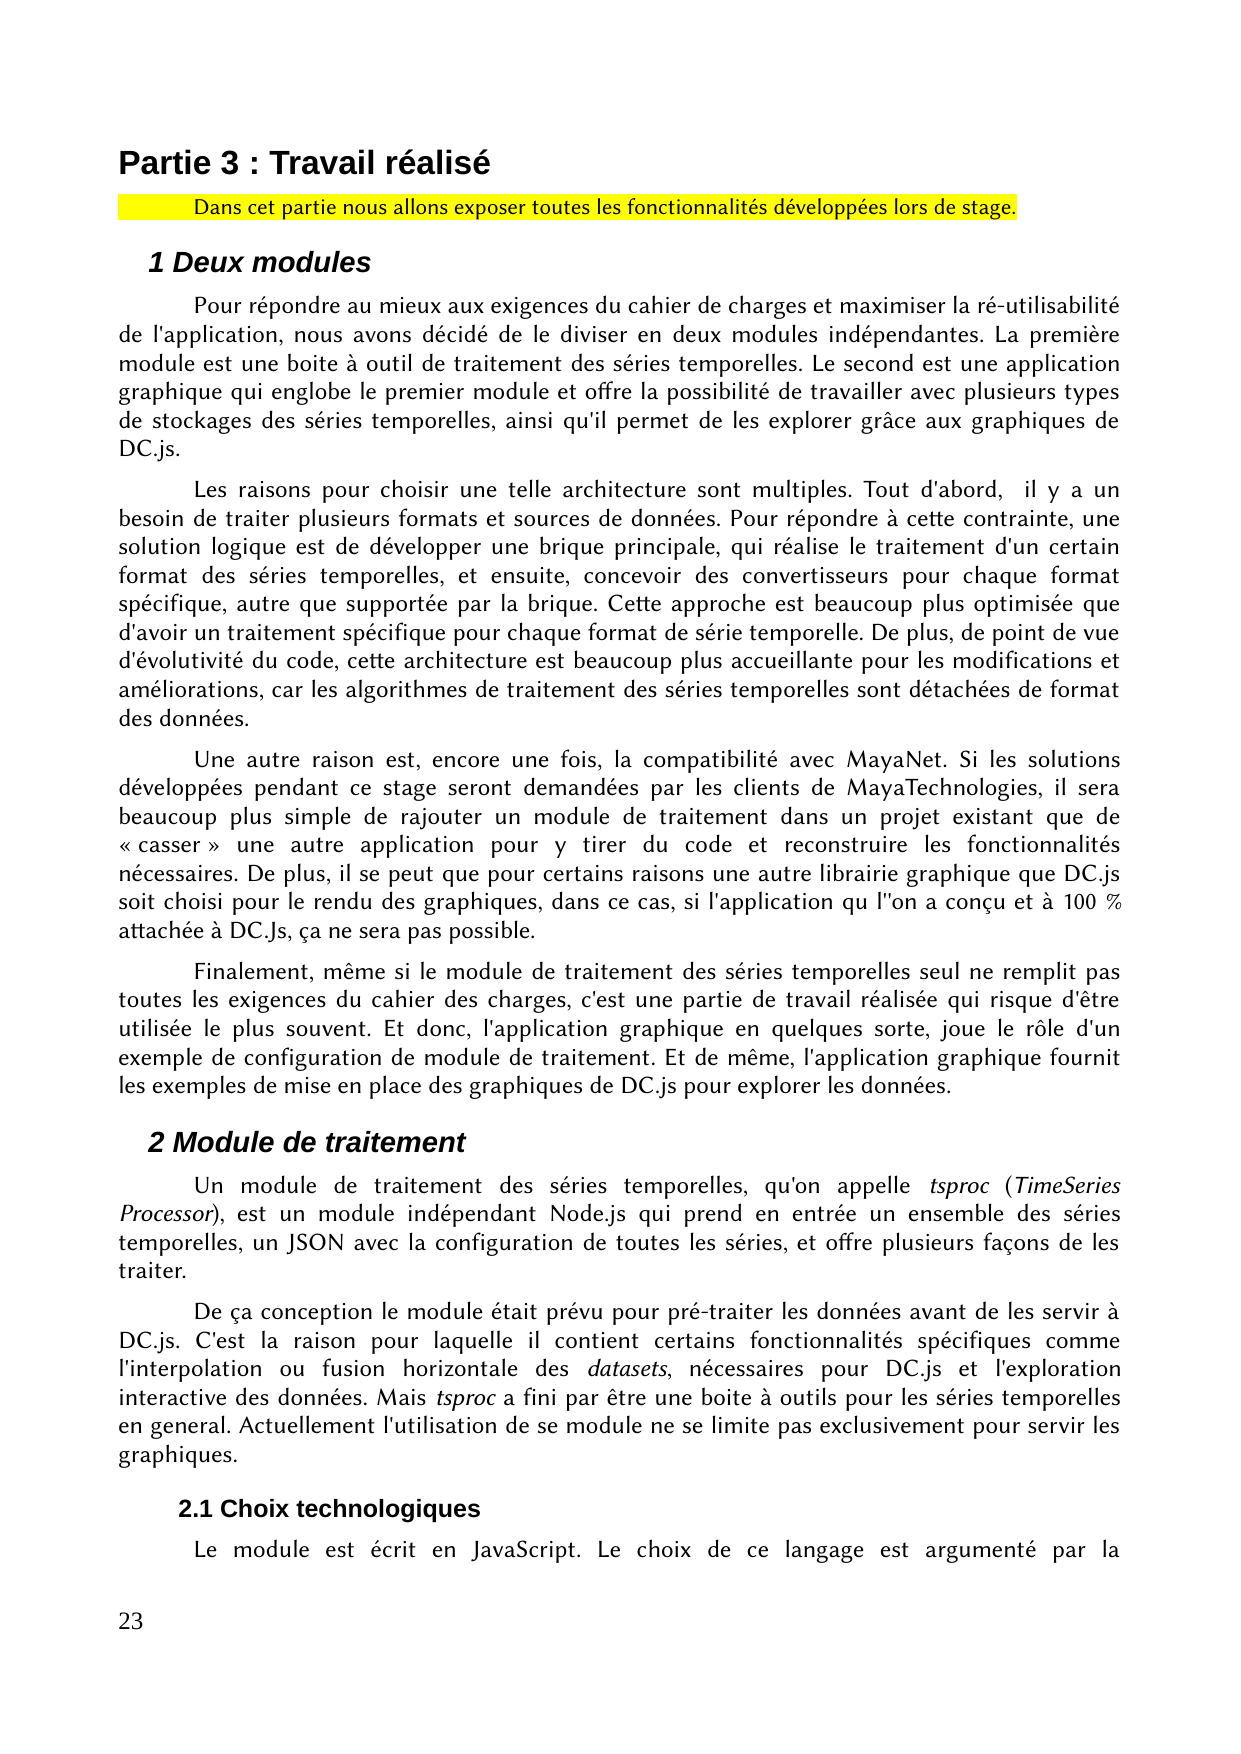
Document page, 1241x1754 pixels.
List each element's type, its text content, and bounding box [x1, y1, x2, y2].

text Pour répondre au mieux aux exigences du cahier de charges et maximiser la ré-utilisabilité de l'application, nous avons décidé de le diviser en deux modules indépendantes. La première module est une boite à outil de traitement des séries temporelles. Le second est une application graphique qui englobe le premier module et offre la possibilité de travailler avec plusieurs types de stockages des séries temporelles, ainsi qu'il permet de les explorer grâce aux graphiques de DC.js. [118, 291, 1122, 463]
text Le module est écrit en JavaScript. Le choix de ce langage est argumenté par la [118, 1535, 1122, 1563]
subtitle Choix technologiques [118, 1493, 1122, 1522]
text Une autre raison est, encore une fois, la compatibilité avec MayaNet. Si les solutions développées pendant ce stage seront demandées par les clients de MayaTechnologies, il sera beaucoup plus simple de rajouter un module de traitement dans un projet existant que de « casser » une autre application pour y tirer du code et reconstruire les fonctionnalités nécessaires. De plus, il se peut que pour certains raisons une autre librairie graphique que DC.js soit choisi pour le rendu des graphiques, dans ce cas, si l'application qu l''on a conçu et à 100 % attachée à DC.Js, ça ne sera pas possible. [118, 744, 1122, 944]
text Finalement, même si le module de traitement des séries temporelles seul ne remplit pas toutes les exigences du cahier des charges, c'est une partie de travail réalisée qui risque d'être utilisée le plus souvent. Et donc, l'application graphique en quelques sorte, joue le rôle d'un exemple de configuration de module de traitement. Et de même, l'application graphique fournit les exemples de mise en place des graphiques de DC.js pour explorer les données. [118, 957, 1122, 1099]
text De ça conception le module était prévu pour pré-traiter les données avant de les servir à DC.js. C'est la raison pour laquelle il contient certains fonctionnalités spécifiques comme l'interpolation ou fusion horizontale des datasets, nécessaires pour DC.js et l'exploration interactive des données. Mais tsproc a fini par être une boite à outils pour les séries temporelles en general. Actuellement l'utilisation de se module ne se limite pas exclusivement pour servir les graphiques. [118, 1297, 1122, 1468]
subtitle Module de traitement [118, 1124, 1122, 1158]
text Les raisons pour choisir une telle architecture sont multiples. Tout d'abord, il y a un besoin de traiter plusieurs formats et sources de données. Pour répondre à cette contrainte, une solution logique est de développer une brique principale, qui réalise le traitement d'un certain format des séries temporelles, et ensuite, concevoir des convertisseurs pour chaque format spécifique, autre que supportée par la brique. Cette approche est beaucoup plus optimisée que d'avoir un traitement spécifique pour chaque format de série temporelle. De plus, de point de vue d'évolutivité du code, cette architecture est beaucoup plus accueillante pour les modifications et améliorations, car les algorithmes de traitement des séries temporelles sont détachées de format des données. [118, 475, 1122, 732]
text Un module de traitement des séries temporelles, qu'on appelle tsproc (TimeSeries Processor), est un module indépendant Node.js qui prend en entrée un ensemble des séries temporelles, un JSON avec la configuration de toutes les séries, et offre plusieurs façons de les traiter. [118, 1171, 1122, 1285]
subtitle Partie 3 : Travail réalisé [118, 143, 1122, 182]
text Dans cet partie nous allons exposer toutes les fonctionnalités développées lors de stage. [118, 194, 1122, 220]
subtitle Deux modules [118, 245, 1122, 279]
